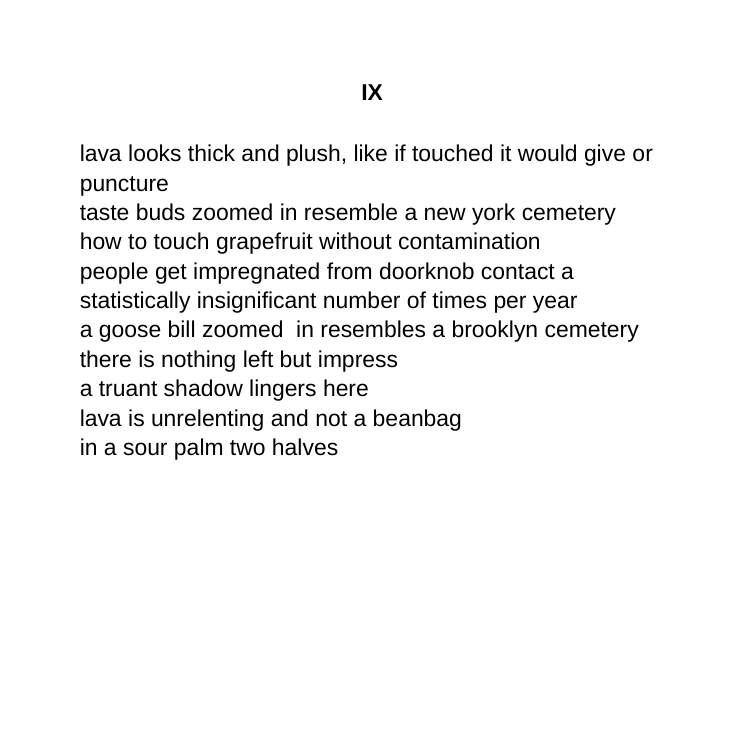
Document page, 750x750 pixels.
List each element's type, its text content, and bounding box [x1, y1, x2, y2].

text a goose bill zoomed in resembles a brooklyn cemetery [79, 317, 661, 343]
text taste buds zoomed in resemble a new york cemetery [79, 199, 661, 225]
text lava looks thick and plush, like if touched it would give or puncture [79, 141, 661, 196]
text people get impregnated from doorknob contact a statistically insignificant number of times per year [79, 258, 661, 313]
text in a sour palm two halves [79, 434, 661, 460]
subtitle IX [79, 79, 671, 105]
text there is nothing left but impress [79, 346, 661, 372]
text lava is unrelenting and not a beanbag [79, 405, 661, 431]
text how to touch grapefruit without contamination [79, 229, 661, 254]
text a truant shadow lingers here [79, 376, 661, 401]
